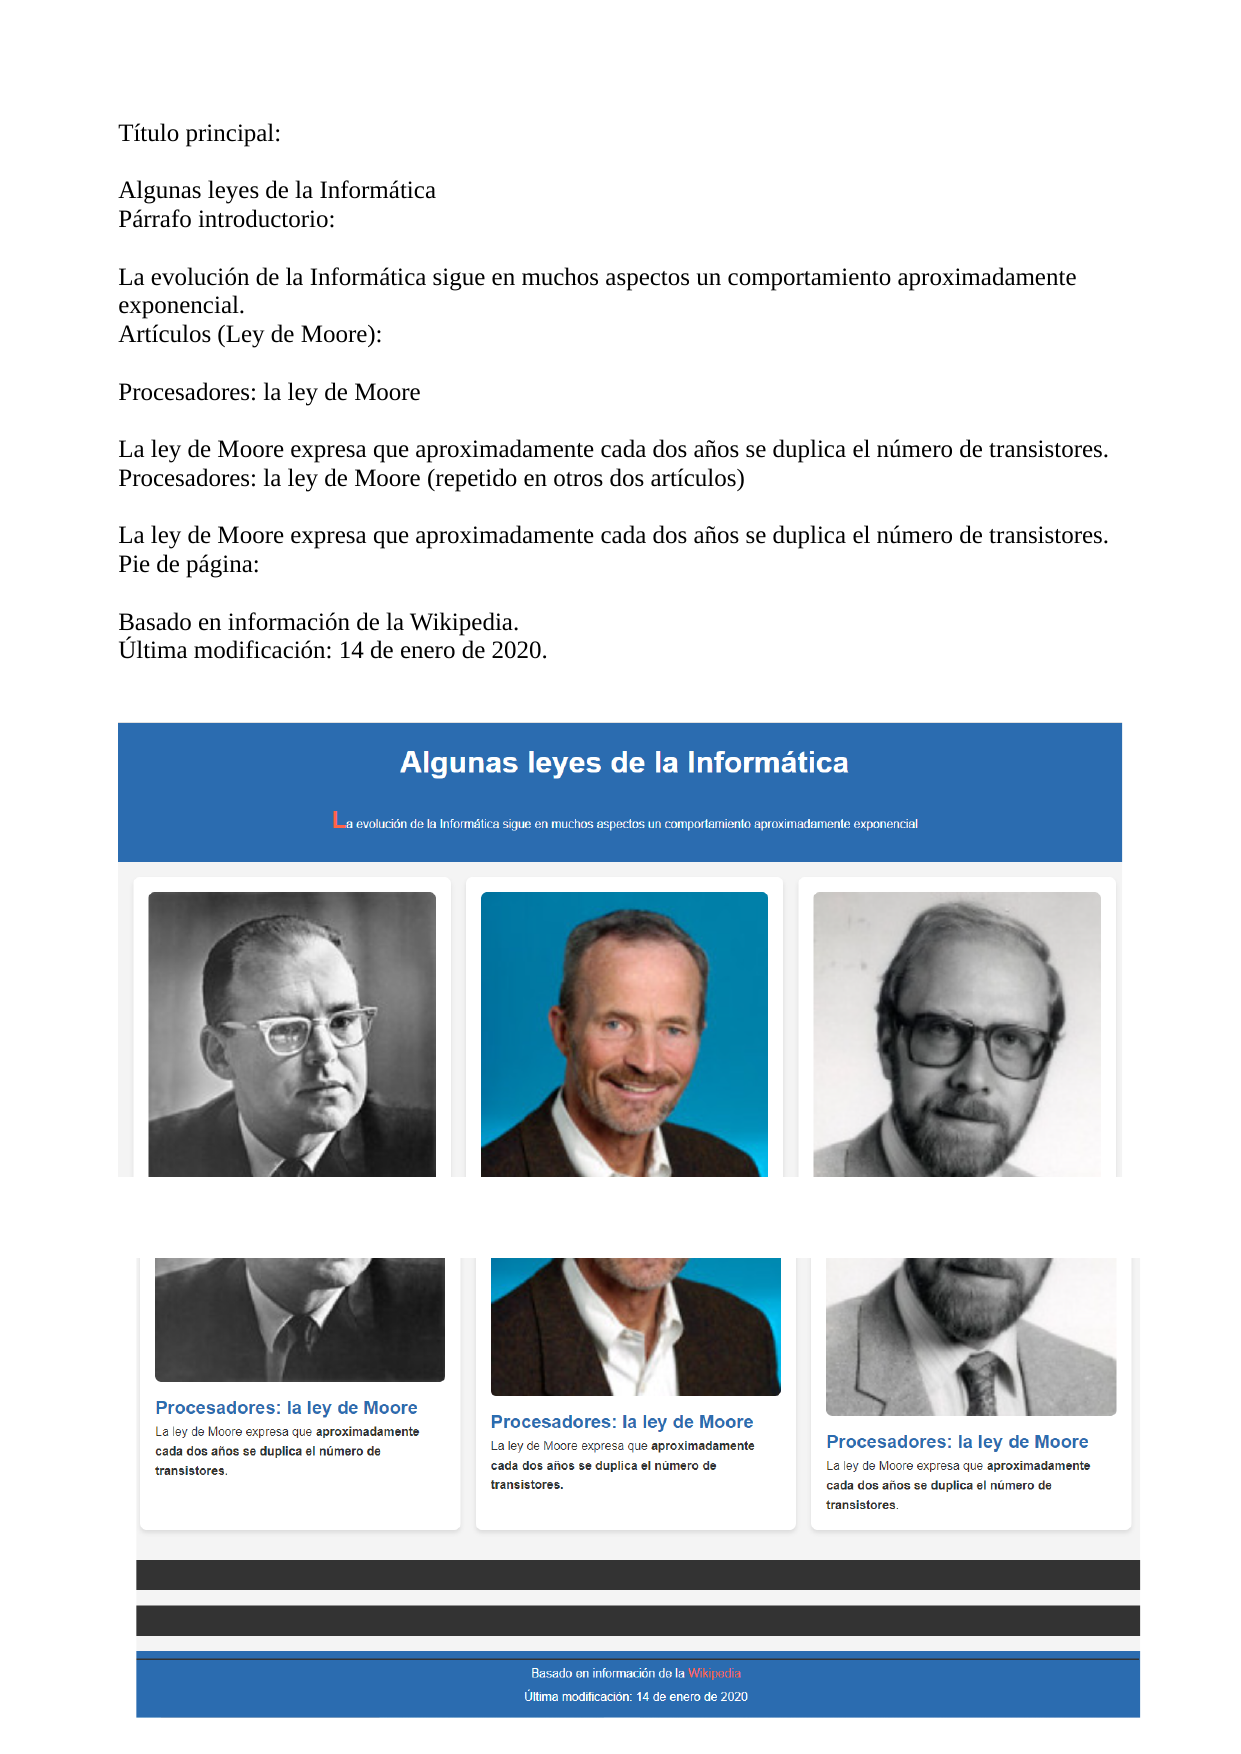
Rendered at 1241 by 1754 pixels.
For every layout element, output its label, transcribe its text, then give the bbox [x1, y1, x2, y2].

picture [136, 1258, 1141, 1718]
text Título principal: Algunas leyes de la Informática Párrafo introductorio: La evolución de la Informática sigue en muchos aspectos un comportamiento aproximadamente exponencial. Artículos (Ley de Moore): Procesadores: la ley de Moore La ley de Moore expresa que aproximadamente cada dos años se duplica el número de transistores. Procesadores: la ley de Moore (repetido en otros dos artículos) La ley de Moore expresa que aproximadamente cada dos años se duplica el número de transistores. Pie de página: Basado en información de la Wikipedia. Última modificación: 14 de enero de 2020. [118, 118, 1122, 664]
picture [118, 721, 1123, 1177]
